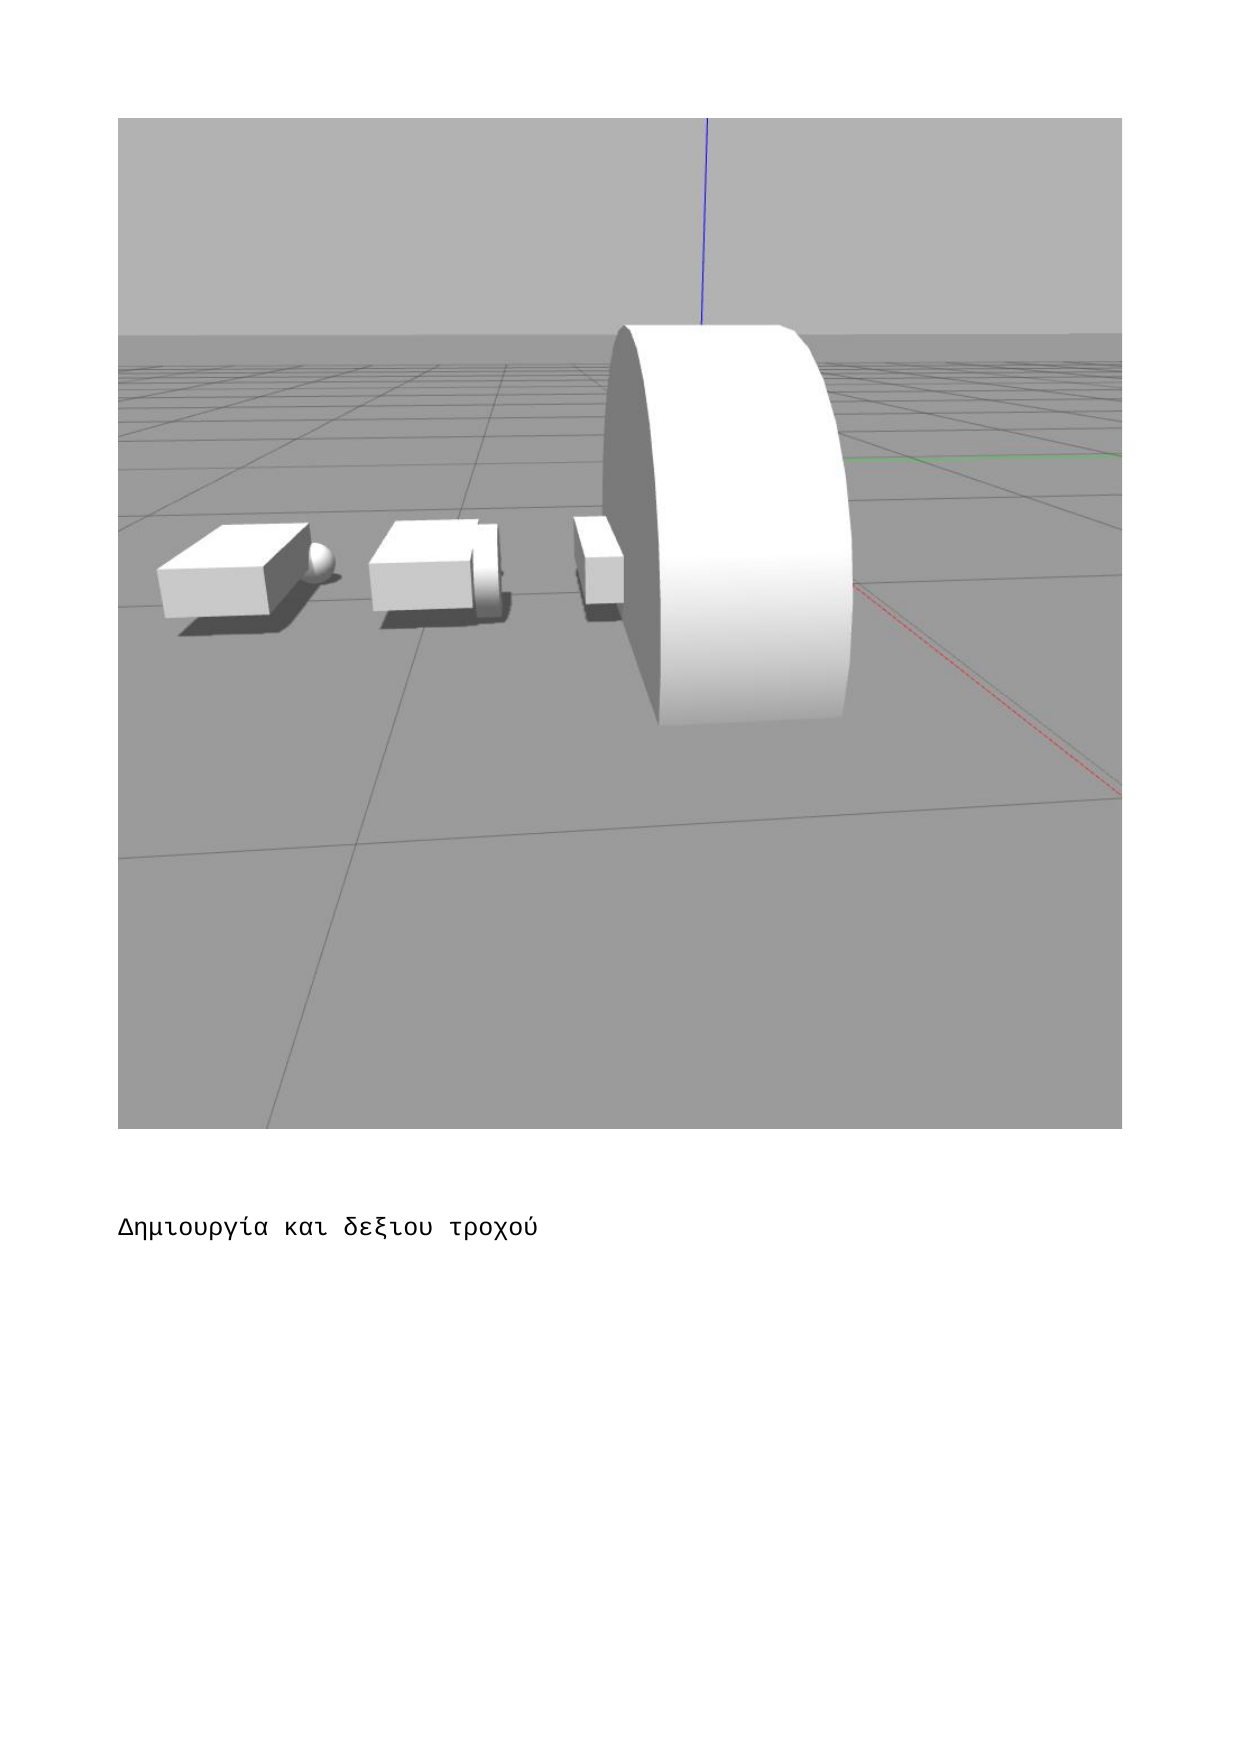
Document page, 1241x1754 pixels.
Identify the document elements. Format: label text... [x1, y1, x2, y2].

picture [118, 118, 1123, 1129]
text Δημιουργία και δεξιου τροχού [118, 1214, 1122, 1242]
